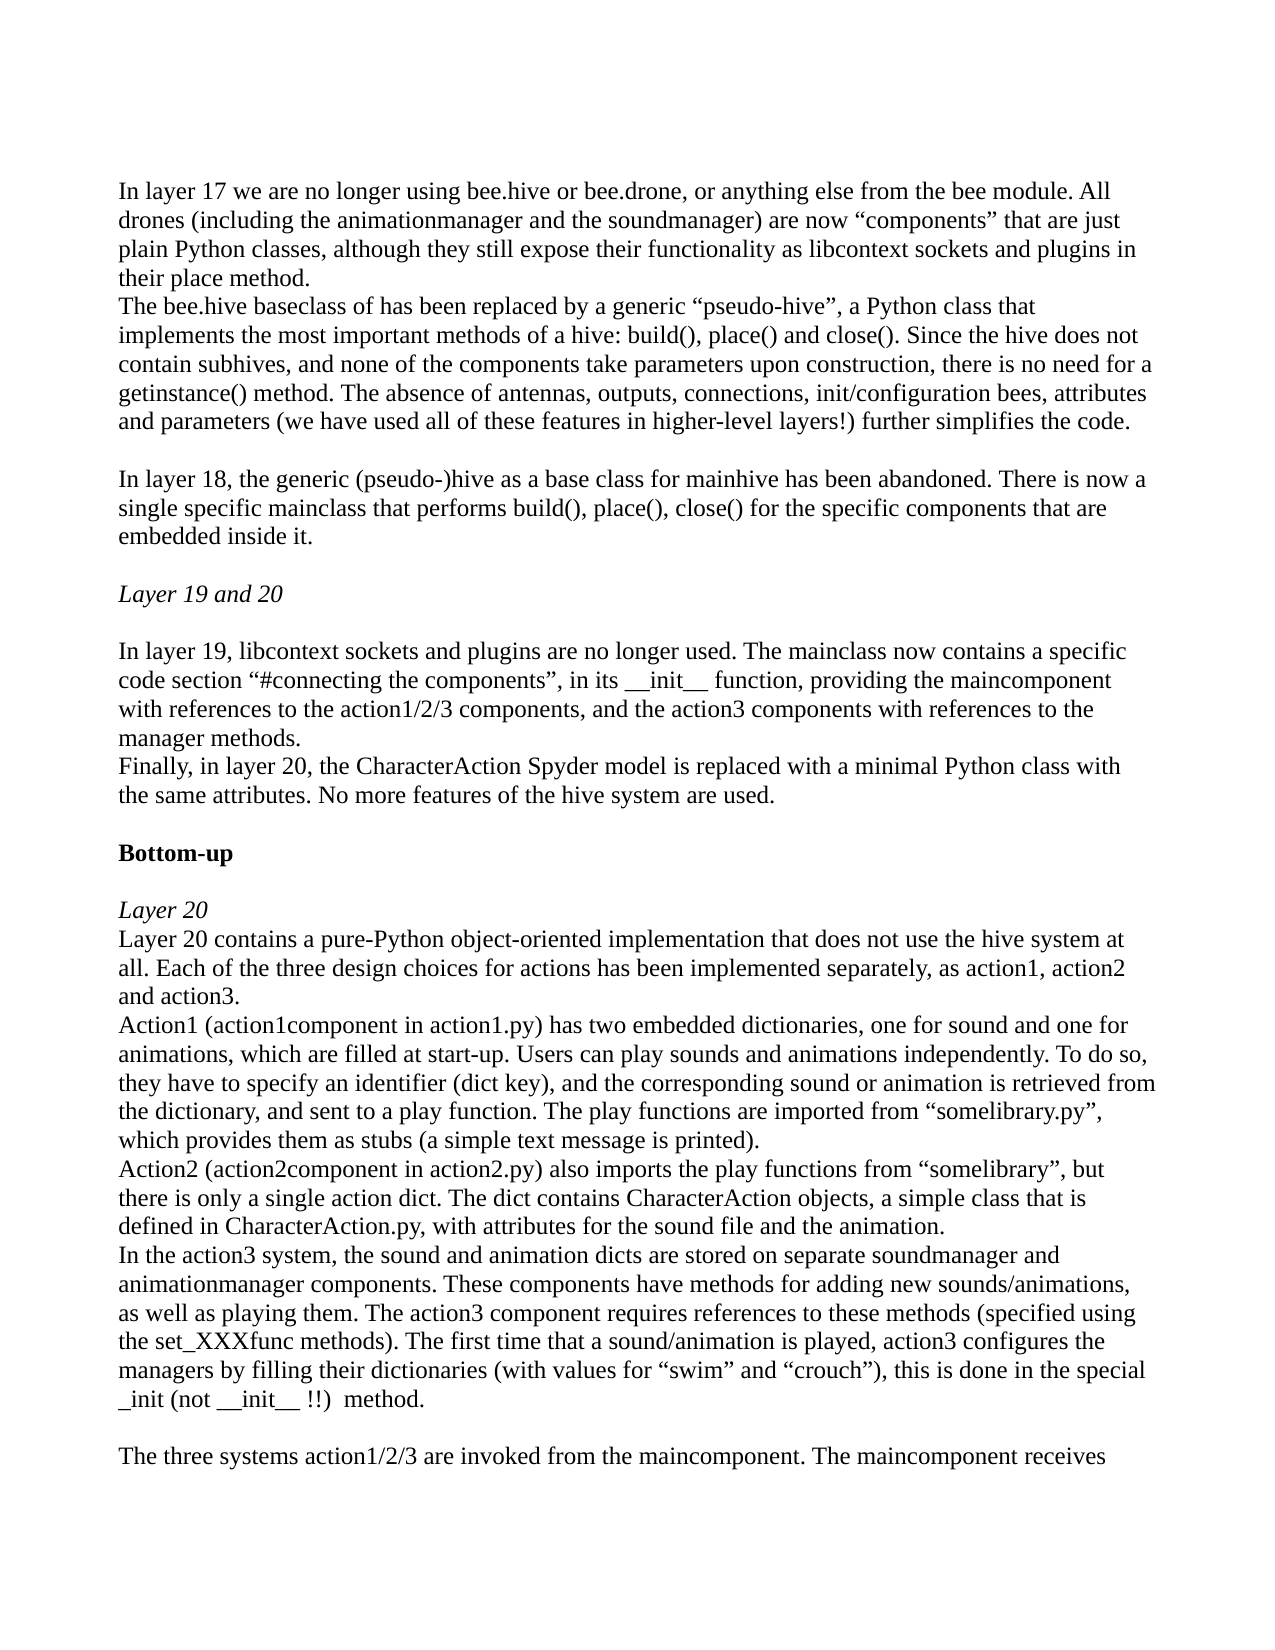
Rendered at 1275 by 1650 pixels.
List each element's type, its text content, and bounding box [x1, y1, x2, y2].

text The three systems action1/2/3 are invoked from the maincomponent. The maincomponent receives [118, 1441, 1157, 1470]
text Action1 (action1component in action1.py) has two embedded dictionaries, one for sound and one for animations, which are filled at start-up. Users can play sounds and animations independently. To do so, they have to specify an identifier (dict key), and the corresponding sound or animation is retrieved from the dictionary, and sent to a play function. The play functions are imported from “somelibrary.py”, which provides them as stubs (a simple text message is printed). [118, 1010, 1157, 1154]
text Layer 19 and 20 [118, 579, 1157, 608]
text In layer 19, libcontext sockets and plugins are no longer used. The mainclass now contains a specific code section “#connecting the components”, in its __init__ function, providing the maincomponent with references to the action1/2/3 components, and the action3 components with references to the manager methods. [118, 636, 1157, 751]
text Finally, in layer 20, the CharacterAction Spyder model is replaced with a minimal Python class with the same attributes. No more features of the hive system are used. [118, 751, 1157, 809]
text In layer 18, the generic (pseudo-)hive as a base class for mainhive has been abandoned. There is now a single specific mainclass that performs build(), place(), close() for the specific components that are embedded inside it. [118, 464, 1157, 550]
text Layer 20 contains a pure-Python object-oriented implementation that does not use the hive system at all. Each of the three design choices for actions has been implemented separately, as action1, action2 and action3. [118, 924, 1157, 1010]
text In layer 17 we are no longer using bee.hive or bee.drone, or anything else from the bee module. All drones (including the animationmanager and the soundmanager) are now “components” that are just plain Python classes, although they still expose their functionality as libcontext sockets and plugins in their place method. [118, 176, 1157, 291]
text Layer 20 [118, 895, 1157, 924]
text Action2 (action2component in action2.py) also imports the play functions from “somelibrary”, but there is only a single action dict. The dict contains CharacterAction objects, a simple class that is defined in CharacterAction.py, with attributes for the sound file and the animation. [118, 1154, 1157, 1240]
text In the action3 system, the sound and animation dicts are stored on separate soundmanager and animationmanager components. These components have methods for adding new sounds/animations, as well as playing them. The action3 component requires references to these methods (specified using the set_XXXfunc methods). The first time that a sound/animation is played, action3 configures the managers by filling their dictionaries (with values for “swim” and “crouch”), this is done in the special _init (not __init__ !!) method. [118, 1240, 1157, 1413]
text The bee.hive baseclass of has been replaced by a generic “pseudo-hive”, a Python class that implements the most important methods of a hive: build(), place() and close(). Since the hive does not contain subhives, and none of the components take parameters upon construction, there is no need for a getinstance() method. The absence of antennas, outputs, connections, init/configuration bees, attributes and parameters (we have used all of these features in higher-level layers!) further simplifies the code. [118, 291, 1157, 435]
text Bottom-up [118, 838, 1157, 866]
